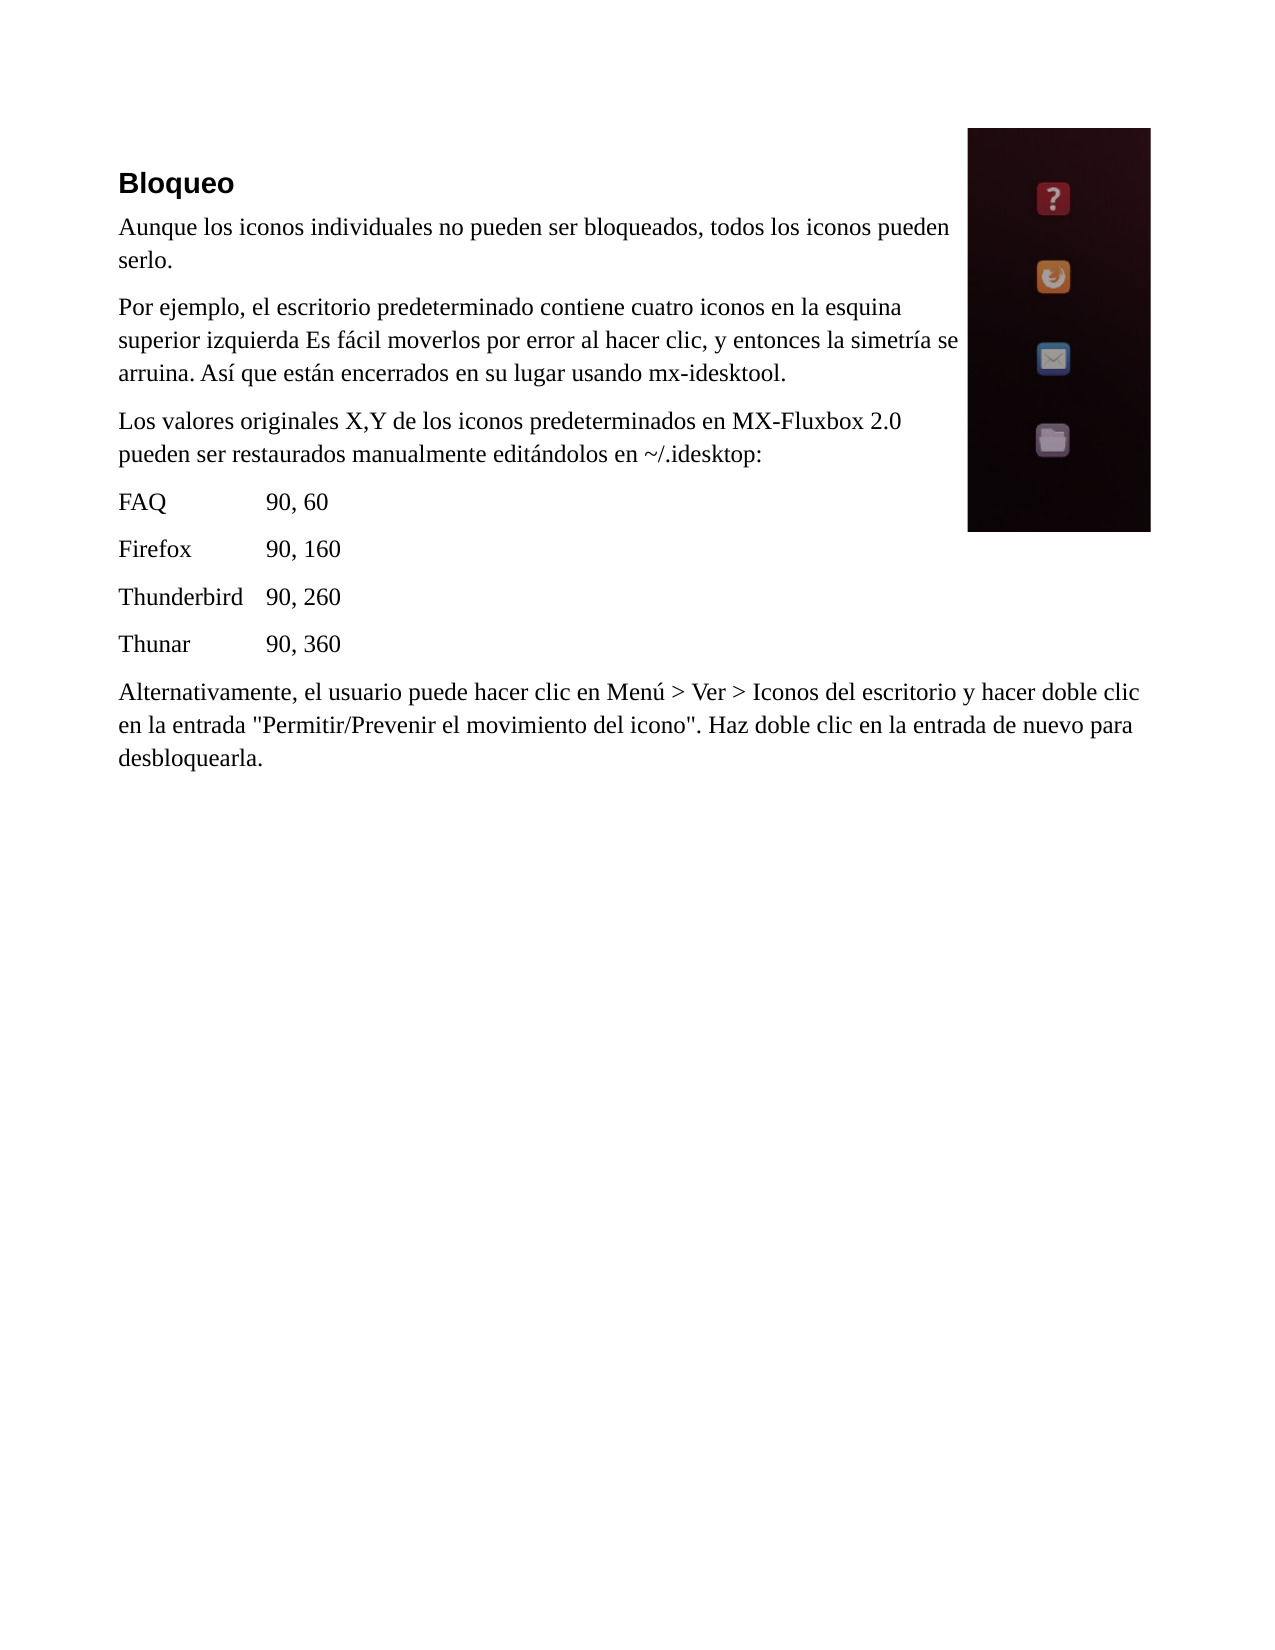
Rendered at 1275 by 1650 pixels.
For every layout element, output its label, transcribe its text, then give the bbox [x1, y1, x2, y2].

text FAQ 90, 60 [118, 487, 967, 515]
subtitle [1152, 166, 1157, 199]
text Los valores originales X,Y de los iconos predeterminados en MX-Fluxbox 2.0 pueden ser restaurados manualmente editándolos en ~/.idesktop: [118, 406, 967, 468]
subtitle Bloqueo [118, 166, 967, 199]
text Thunar 90, 360 [118, 629, 1157, 658]
picture [967, 128, 1152, 532]
text Firefox 90, 160 [118, 534, 1157, 563]
text Por ejemplo, el escritorio predeterminado contiene cuatro iconos en la esquina superior izquierda Es fácil moverlos por error al hacer clic, y entonces la simetría se arruina. Así que están encerrados en su lugar usando mx-idesktool. [118, 292, 967, 387]
text Alternativamente, el usuario puede hacer clic en Menú > Ver > Iconos del escritorio y hacer doble clic en la entrada "Permitir/Prevenir el movimiento del icono". Haz doble clic en la entrada de nuevo para desbloquearla. [118, 677, 1157, 772]
text Thunderbird 90, 260 [118, 582, 1157, 611]
text Aunque los iconos individuales no pueden ser bloqueados, todos los iconos pueden serlo. [118, 212, 967, 273]
